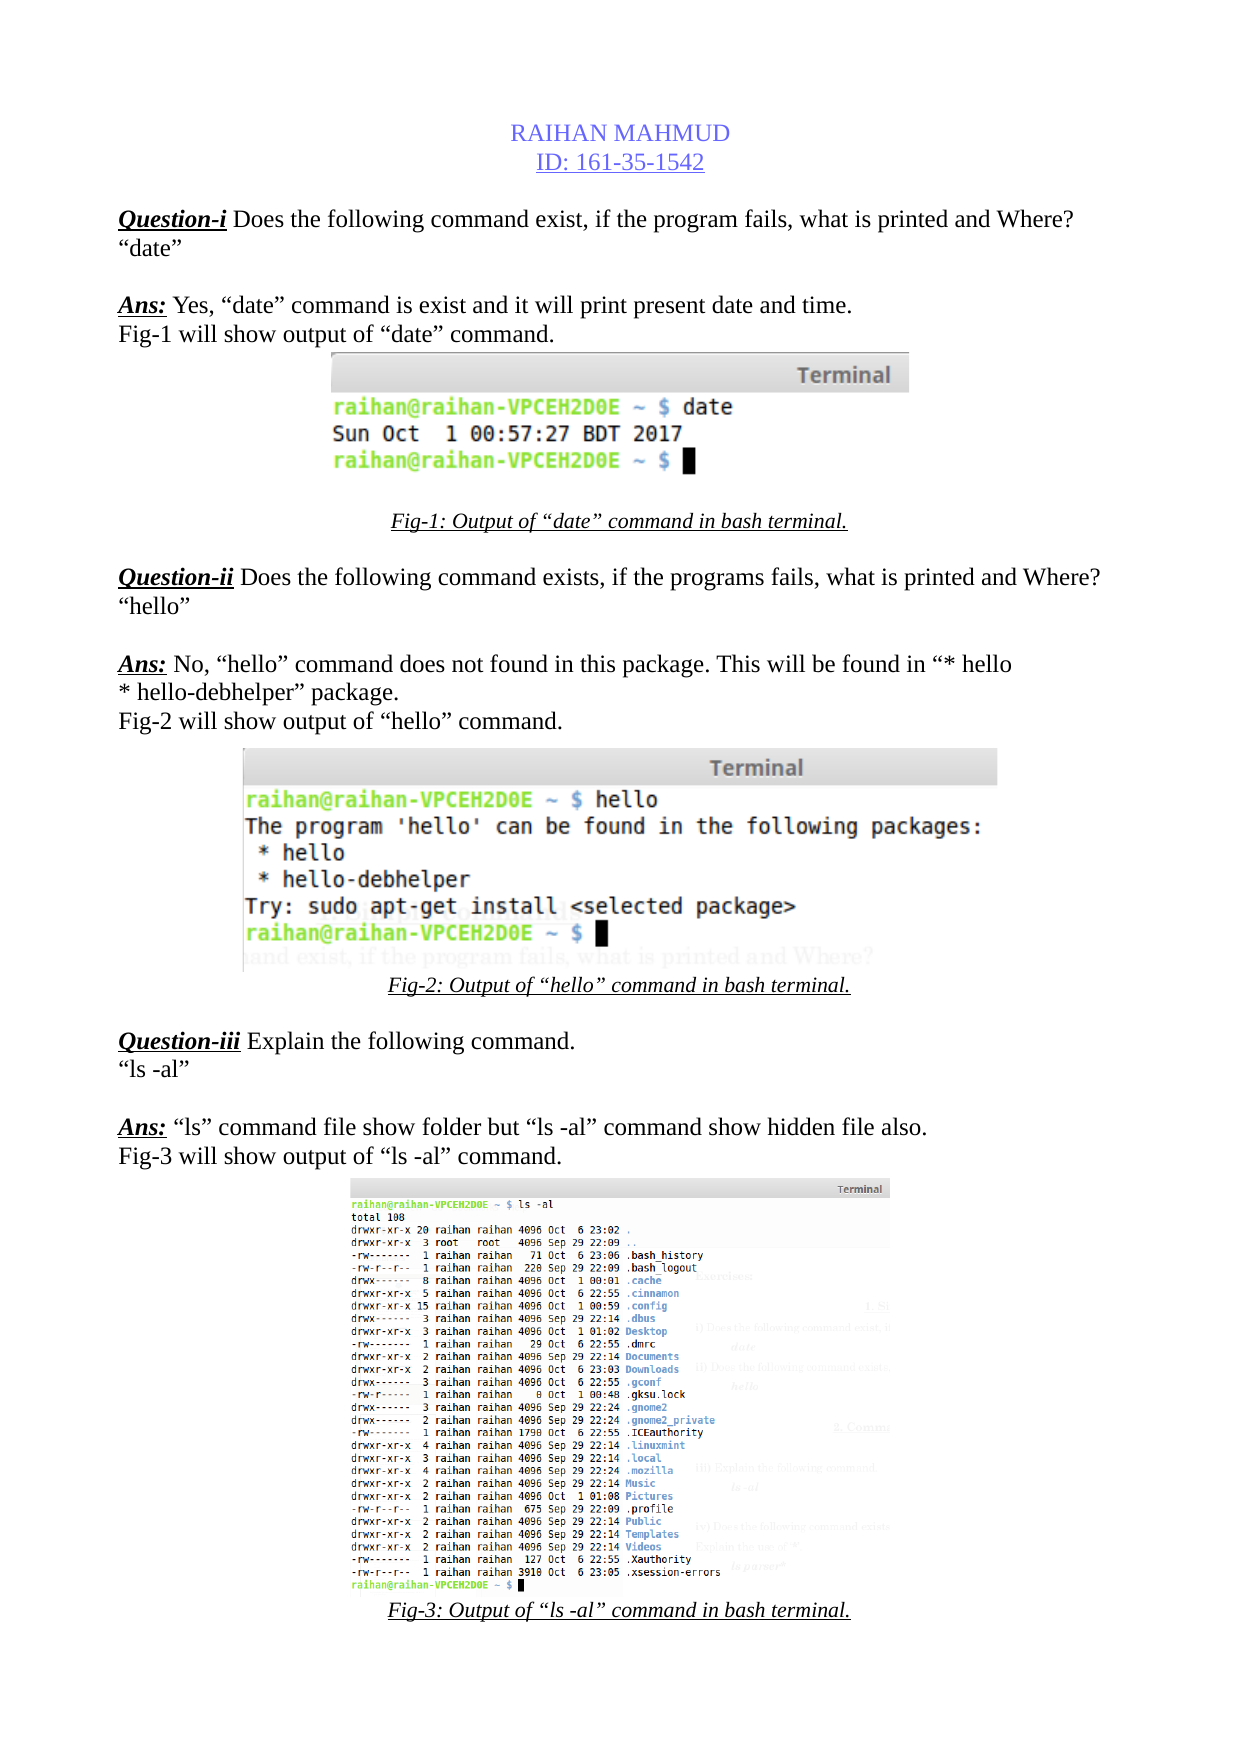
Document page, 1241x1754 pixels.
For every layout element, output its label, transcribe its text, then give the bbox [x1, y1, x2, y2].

text Fig-3 will show output of “ls -al” command. [118, 1141, 1122, 1169]
text “hello” [118, 591, 1122, 620]
picture [350, 1178, 890, 1597]
text * hello-debhelper” package. [118, 677, 1122, 706]
text Ans: Yes, “date” command is exist and it will print present date and time. [118, 291, 1122, 319]
text “ls -al” [118, 1054, 1122, 1083]
text Fig-1: Output of “date” command in bash terminal. [118, 348, 1122, 534]
text RAIHAN MAHMUD [118, 118, 1122, 147]
text “date” [118, 233, 1122, 262]
text Question-i Does the following command exist, if the program fails, what is printed and Where? [118, 204, 1122, 233]
text Question-ii Does the following command exists, if the programs fails, what is printed and Where? [118, 562, 1122, 591]
text Ans: “ls” command file show folder but “ls -al” command show hidden file also. [118, 1112, 1122, 1141]
text Question-iii Explain the following command. [118, 1026, 1122, 1054]
text Ans: No, “hello” command does not found in this package. This will be found in “* hello [118, 649, 1122, 677]
text Fig-3: Output of “ls -al” command in bash terminal. [118, 1169, 1122, 1622]
text Fig-1 will show output of “date” command. [118, 319, 1122, 348]
text Fig-2: Output of “hello” command in bash terminal. [118, 735, 1122, 997]
picture [242, 748, 998, 972]
text Fig-2 will show output of “hello” command. [118, 706, 1122, 735]
picture [331, 352, 910, 509]
text ID: 161-35-1542 [118, 147, 1122, 176]
